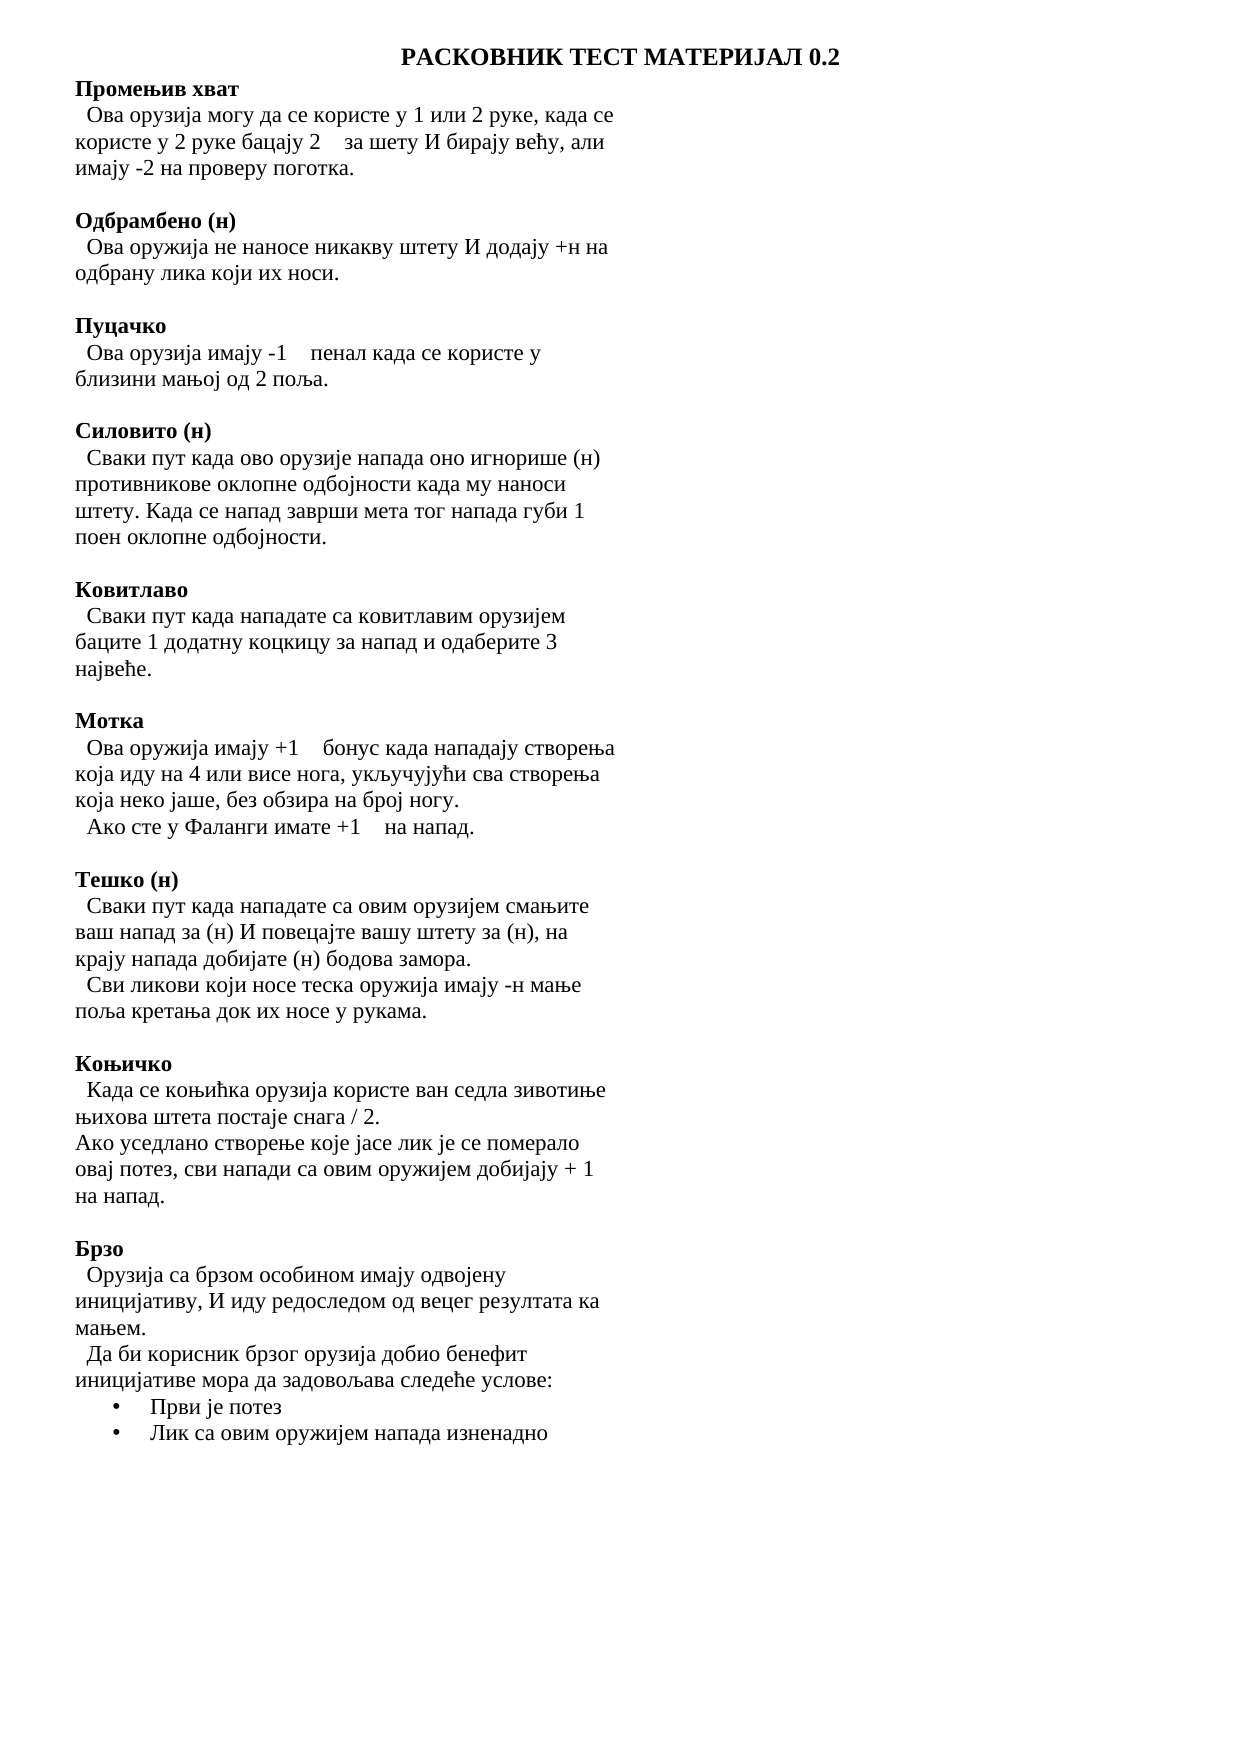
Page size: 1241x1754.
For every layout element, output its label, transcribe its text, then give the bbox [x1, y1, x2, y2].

text Сваки пут када нападате са ковитлавим орузијем баците 1 додатну коцкицу за напад и одаберите 3 највеће. [75, 602, 619, 681]
text Мотка [75, 707, 619, 734]
text Силовито (н) [75, 418, 619, 444]
text Сви ликови који носе теска оружија имају -н мање поља кретања док их носе у рукама. [75, 971, 619, 1024]
text Ова орузија имају -1🎲 пенал када се користе у близини мањој од 2 поља. [75, 338, 619, 391]
text Сваки пут када нападате са овим орузијем смањите ваш напад за (н) И повецајте вашу штету за (н), на крају напада добијате (н) бодова замора. [75, 892, 619, 971]
list Лик са овим оружијем напада изненадно [112, 1419, 619, 1445]
text Да би корисник брзог орузија добио бенефит иницијативе мора да задовољава следеће услове: [75, 1340, 619, 1393]
text Тешко (н) [75, 866, 619, 892]
text Промењив хват [75, 75, 619, 101]
text Одбрамбено (н) [75, 207, 619, 233]
list Први је потез [112, 1393, 619, 1419]
text Када се коњићка орузија користе ван седла зивотиње њихова штета постаје снага / 2. [75, 1076, 619, 1129]
text Ако уседлано створење које јасе лик је се померало овај потез, сви напади са овим оружијем добијају + 1🎲 на напад. [75, 1129, 619, 1208]
text Ковитлаво [75, 576, 619, 602]
text Брзо [75, 1234, 619, 1261]
text Пуцачко [75, 312, 619, 338]
text Сваки пут када ово орузије напада оно игнорише (н) противникове оклопне одбојности када му наноси штету. Када се напад заврши мета тог напада губи 1 поен оклопне одбојности. [75, 444, 619, 549]
text Орузија са брзом особином имају одвојену иницијативу, И иду редоследом од вецег резултата ка мањем. [75, 1261, 619, 1340]
text Ова оружија не наносе никакву штету И додају +н на одбрану лика који их носи. [75, 233, 619, 286]
text Ова орузија могу да се користе у 1 или 2 руке, када се користе у 2 руке бацају 2🎲 за шету И бирају већу, али имају -2 на проверу поготка. [75, 101, 619, 180]
text Коњичко [75, 1050, 619, 1076]
text Ова оружија имају +1🎲 бонус када нападају створења која иду на 4 или висе нога, укључујући сва створења која неко јаше, без обзира на број ногу. Ако сте у Фаланги имате +1🎲 на напад. [75, 734, 619, 839]
